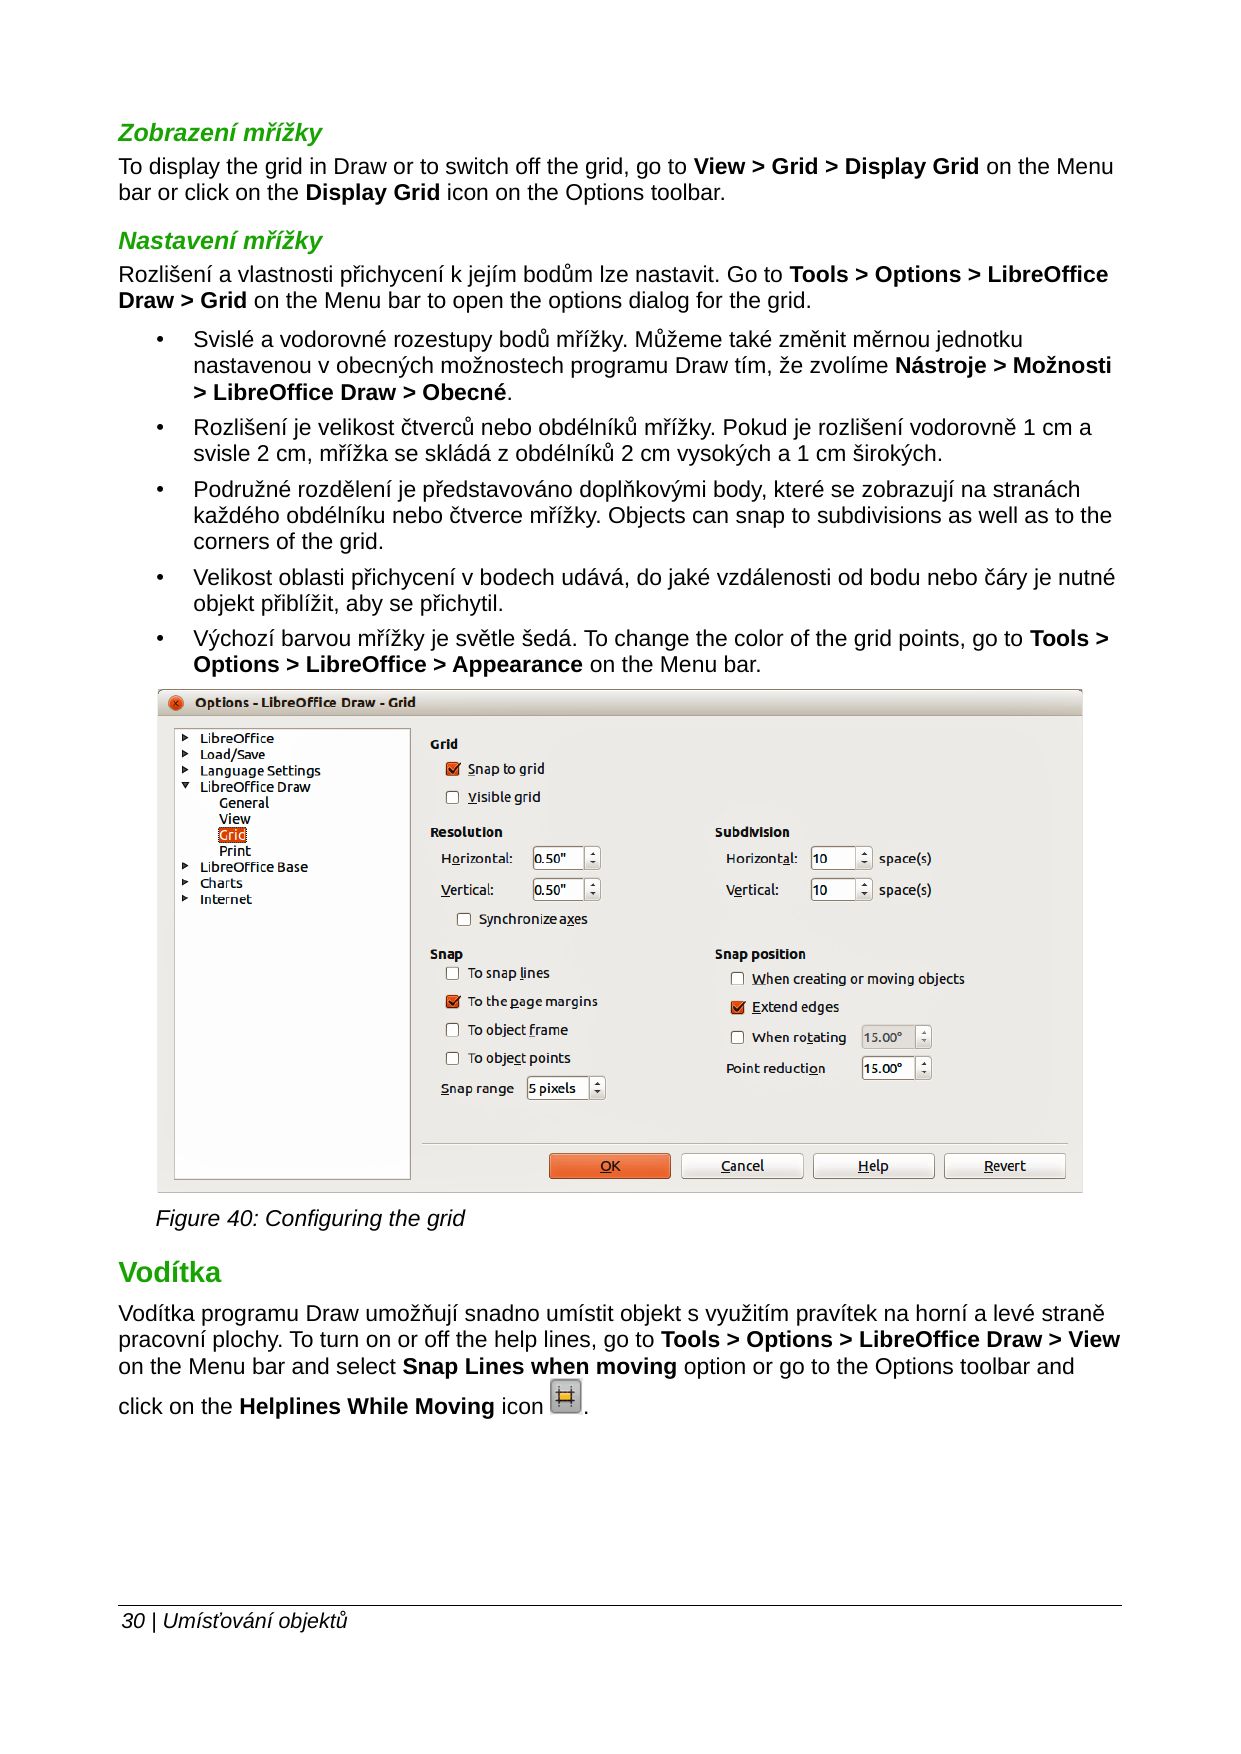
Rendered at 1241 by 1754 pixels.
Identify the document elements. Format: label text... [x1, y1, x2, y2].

subtitle Zobrazení mřížky [118, 118, 1122, 147]
list Velikost oblasti přichycení v bodech udává, do jaké vzdálenosti od bodu nebo čáry je nutné objekt přiblížit, aby se přichytil. [156, 563, 1122, 616]
text Vodítka programu Draw umožňují snadno umístit objekt s využitím pravítek na horní a levé straně pracovní plochy. To turn on or off the help lines, go to Tools > Options > LibreOffice Draw > View on the Menu bar and select Snap Lines when moving option or go to the Options toolbar and click on the Helplines While Moving icon . [118, 1300, 1122, 1419]
list Svislé a vodorovné rozestupy bodů mřížky. Můžeme také změnit měrnou jednotku nastavenou v obecných možnostech programu Draw tím, že zvolíme Nástroje > Možnosti > LibreOffice Draw > Obecné. [156, 326, 1122, 405]
list Rozlišení je velikost čtverců nebo obdélníků mřížky. Pokud je rozlišení vodorovně 1 cm a svisle 2 cm, mřížka se skládá z obdélníků 2 cm vysokých a 1 cm širokých. [156, 414, 1122, 467]
text Figure 40: Configuring the grid [155, 1204, 1085, 1231]
list Výchozí barvou mřížky je světle šedá. To change the color of the grid points, go to Tools > Options > LibreOffice > Appearance on the Menu bar. [156, 625, 1122, 678]
list Podružné rozdělení je představováno doplňkovými body, které se zobrazují na stranách každého obdélníku nebo čtverce mřížky. Objects can snap to subdivisions as well as to the corners of the grid. [156, 476, 1122, 554]
subtitle Nastavení mřížky [118, 226, 1122, 255]
text Rozlišení a vlastnosti přichycení k jejím bodům lze nastavit. Go to Tools > Options > LibreOffice Draw > Grid on the Menu bar to open the options dialog for the grid. [118, 261, 1122, 313]
subtitle Vodítka [118, 1254, 1122, 1288]
picture [550, 1378, 583, 1415]
text To display the grid in Draw or to switch off the grid, go to View > Grid > Display Grid on the Menu bar or click on the Display Grid icon on the Options toolbar. [118, 153, 1122, 206]
picture [157, 689, 1083, 1193]
